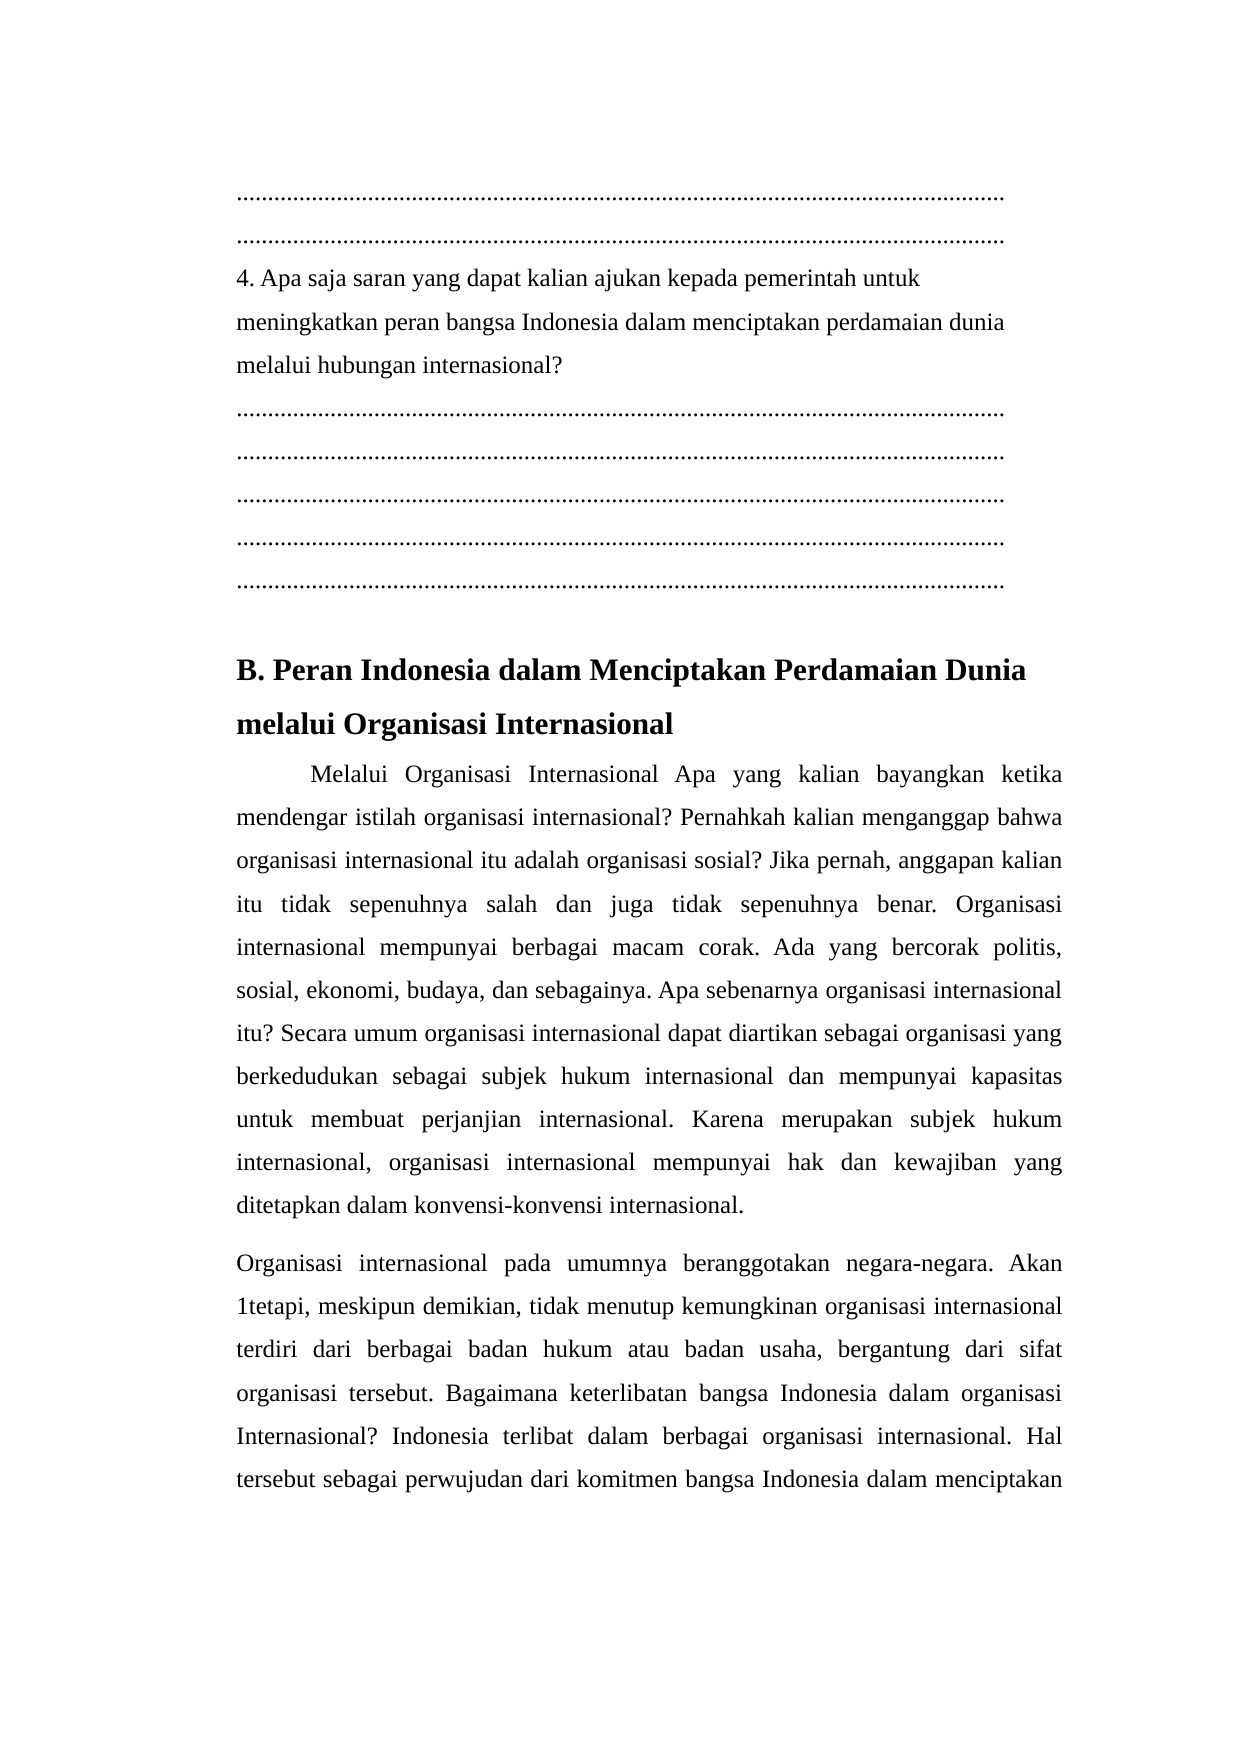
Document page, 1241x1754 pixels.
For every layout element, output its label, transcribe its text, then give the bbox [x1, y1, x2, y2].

text ........................................................................................................................... [236, 522, 1063, 551]
text ........................................................................................................................... [236, 220, 1063, 249]
text ........................................................................................................................... [236, 393, 1063, 422]
text ........................................................................................................................... [236, 436, 1063, 465]
text meningkatkan peran bangsa Indonesia dalam menciptakan perdamaian dunia [236, 307, 1063, 335]
text ........................................................................................................................... [236, 177, 1063, 206]
text melalui hubungan internasional? [236, 350, 1063, 378]
text Melalui Organisasi Internasional Apa yang kalian bayangkan ketika mendengar istilah organisasi internasional? Pernahkah kalian menganggap bahwa organisasi internasional itu adalah organisasi sosial? Jika pernah, anggapan kalian itu tidak sepenuhnya salah dan juga tidak sepenuhnya benar. Organisasi internasional mempunyai berbagai macam corak. Ada yang bercorak politis, sosial, ekonomi, budaya, dan sebagainya. Apa sebenarnya organisasi internasional itu? Secara umum organisasi internasional dapat diartikan sebagai organisasi yang berkedudukan sebagai subjek hukum internasional dan mempunyai kapasitas untuk membuat perjanjian internasional. Karena merupakan subjek hukum internasional, organisasi internasional mempunyai hak dan kewajiban yang ditetapkan dalam konvensi-konvensi internasional. [236, 759, 1063, 1219]
text 4. Apa saja saran yang dapat kalian ajukan kepada pemerintah untuk [236, 263, 1063, 292]
text ........................................................................................................................... [236, 479, 1063, 508]
text B. Peran Indonesia dalam Menciptakan Perdamaian Dunia melalui Organisasi Internasional [236, 652, 1063, 741]
text Organisasi internasional pada umumnya beranggotakan negara-negara. Akan 1tetapi, meskipun demikian, tidak menutup kemungkinan organisasi internasional terdiri dari berbagai badan hukum atau badan usaha, bergantung dari sifat organisasi tersebut. Bagaimana keterlibatan bangsa Indonesia dalam organisasi Internasional? Indonesia terlibat dalam berbagai organisasi internasional. Hal tersebut sebagai perwujudan dari komitmen bangsa Indonesia dalam menciptakan [236, 1248, 1063, 1493]
text ........................................................................................................................... [236, 565, 1063, 594]
